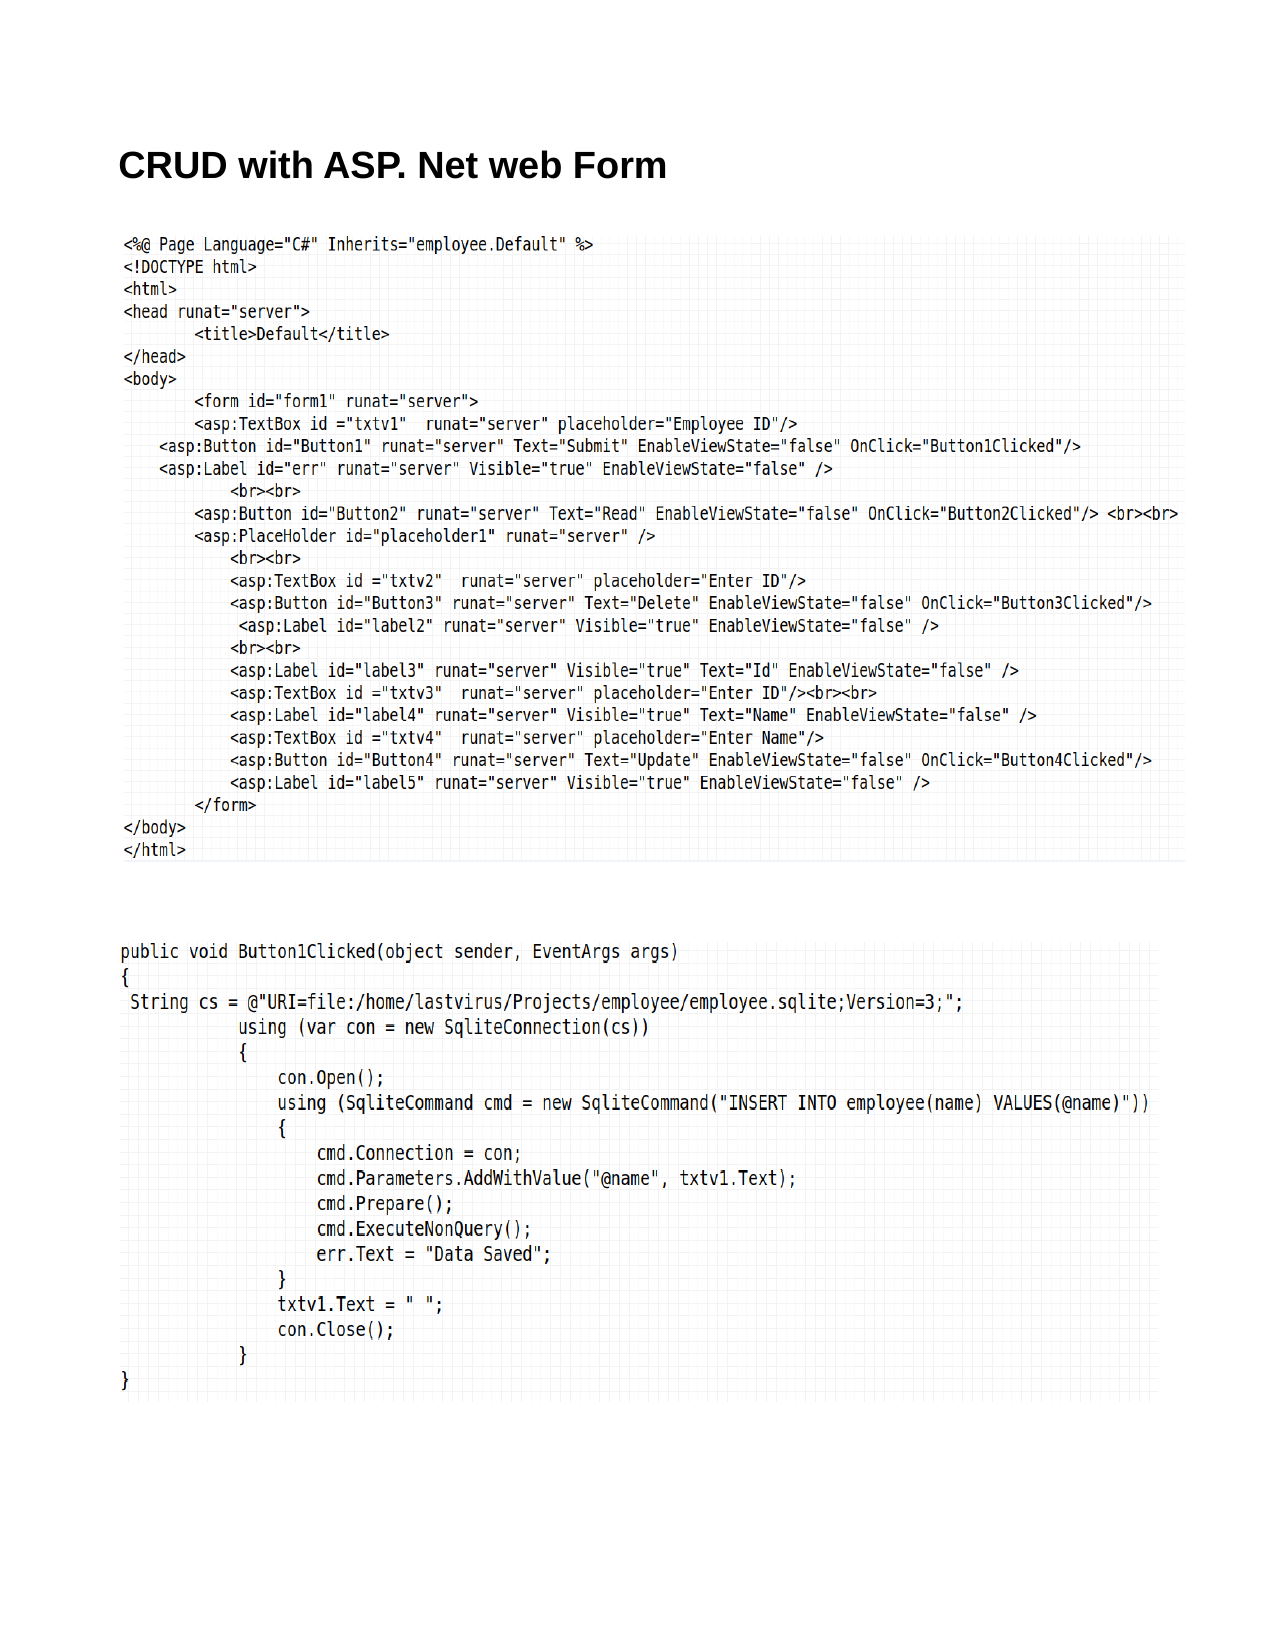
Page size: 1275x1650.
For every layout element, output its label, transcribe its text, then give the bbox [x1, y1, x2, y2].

picture [119, 942, 1159, 1402]
picture [124, 236, 1186, 862]
subtitle CRUD with ASP. Net web Form [118, 143, 1157, 187]
